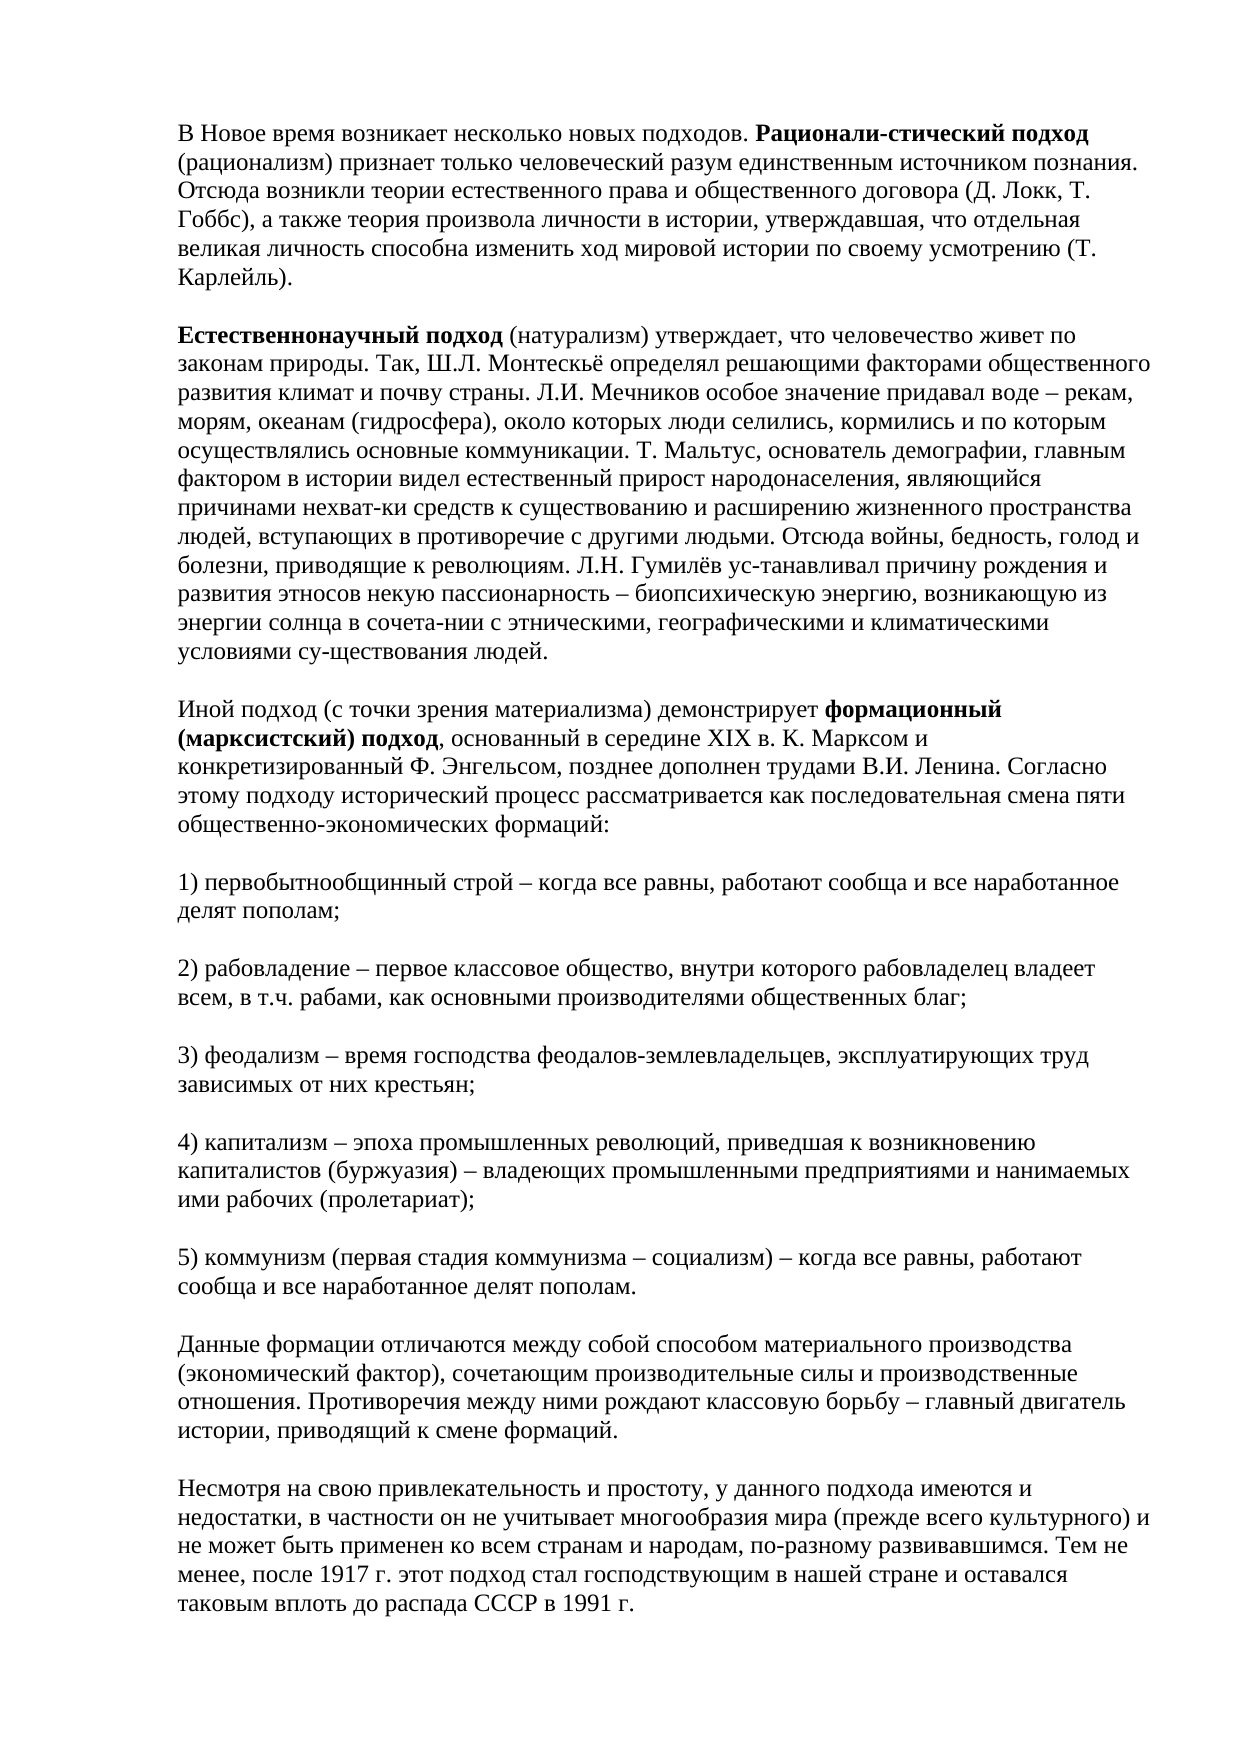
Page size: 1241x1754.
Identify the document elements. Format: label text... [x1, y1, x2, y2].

text 2) рабовладение – первое классовое общество, внутри которого рабовладелец владеет всем, в т.ч. рабами, как основными производителями общественных благ; [177, 953, 1152, 1011]
text 1) первобытнообщинный строй – когда все равны, работают сообща и все наработанное делят пополам; [177, 867, 1152, 924]
text 5) коммунизм (первая стадия коммунизма – социализм) – когда все равны, работают сообща и все наработанное делят пополам. [177, 1242, 1152, 1300]
text 4) капитализм – эпоха промышленных революций, приведшая к возникновению капиталистов (буржуазия) – владеющих промышленными предприятиями и нанимаемых ими рабочих (пролетариат); [177, 1127, 1152, 1213]
text 3) феодализм – время господства феодалов-землевладельцев, эксплуатирующих труд зависимых от них крестьян; [177, 1040, 1152, 1098]
text Несмотря на свою привлекательность и простоту, у данного подхода имеются и недостатки, в частности он не учитывает многообразия мира (прежде всего культурного) и не может быть применен ко всем странам и народам, по-разному развивавшимся. Тем не менее, после 1917 г. этот подход стал господствующим в нашей стране и оставался таковым вплоть до распада СССР в 1991 г. [177, 1473, 1152, 1617]
text Иной подход (с точки зрения материализма) демонстрирует формационный (марксистский) подход, основанный в середине XIX в. К. Марксом и конкретизированный Ф. Энгельсом, позднее дополнен трудами В.И. Ленина. Согласно этому подходу исторический процесс рассматривается как последовательная смена пяти общественно-экономических формаций: [177, 694, 1152, 838]
text Данные формации отличаются между собой способом материального производства (экономический фактор), сочетающим производительные силы и производственные отношения. Противоречия между ними рождают классовую борьбу – главный двигатель истории, приводящий к смене формаций. [177, 1329, 1152, 1444]
text Естественнонаучный подход (натурализм) утверждает, что человечество живет по законам природы. Так, Ш.Л. Монтескьё определял решающими факторами общественного развития климат и почву страны. Л.И. Мечников особое значение придавал воде – рекам, морям, океанам (гидросфера), около которых люди селились, кормились и по которым осуществлялись основные коммуникации. Т. Мальтус, основатель демографии, главным фактором в истории видел естественный прирост народонаселения, являющийся причинами нехват-ки средств к существованию и расширению жизненного пространства людей, вступающих в противоречие с другими людьми. Отсюда войны, бедность, голод и болезни, приводящие к революциям. Л.Н. Гумилёв ус-танавливал причину рождения и развития этносов некую пассионарность – биопсихическую энергию, возникающую из энергии солнца в сочета-нии с этническими, географическими и климатическими условиями су-ществования людей. [177, 320, 1152, 665]
text В Новое время возникает несколько новых подходов. Рационали-стический подход (рационализм) признает только человеческий разум единственным источником познания. Отсюда возникли теории естественного права и общественного договора (Д. Локк, Т. Гоббс), а также теория произвола личности в истории, утверждавшая, что отдельная великая личность способна изменить ход мировой истории по своему усмотрению (Т. Карлейль). [177, 118, 1152, 291]
